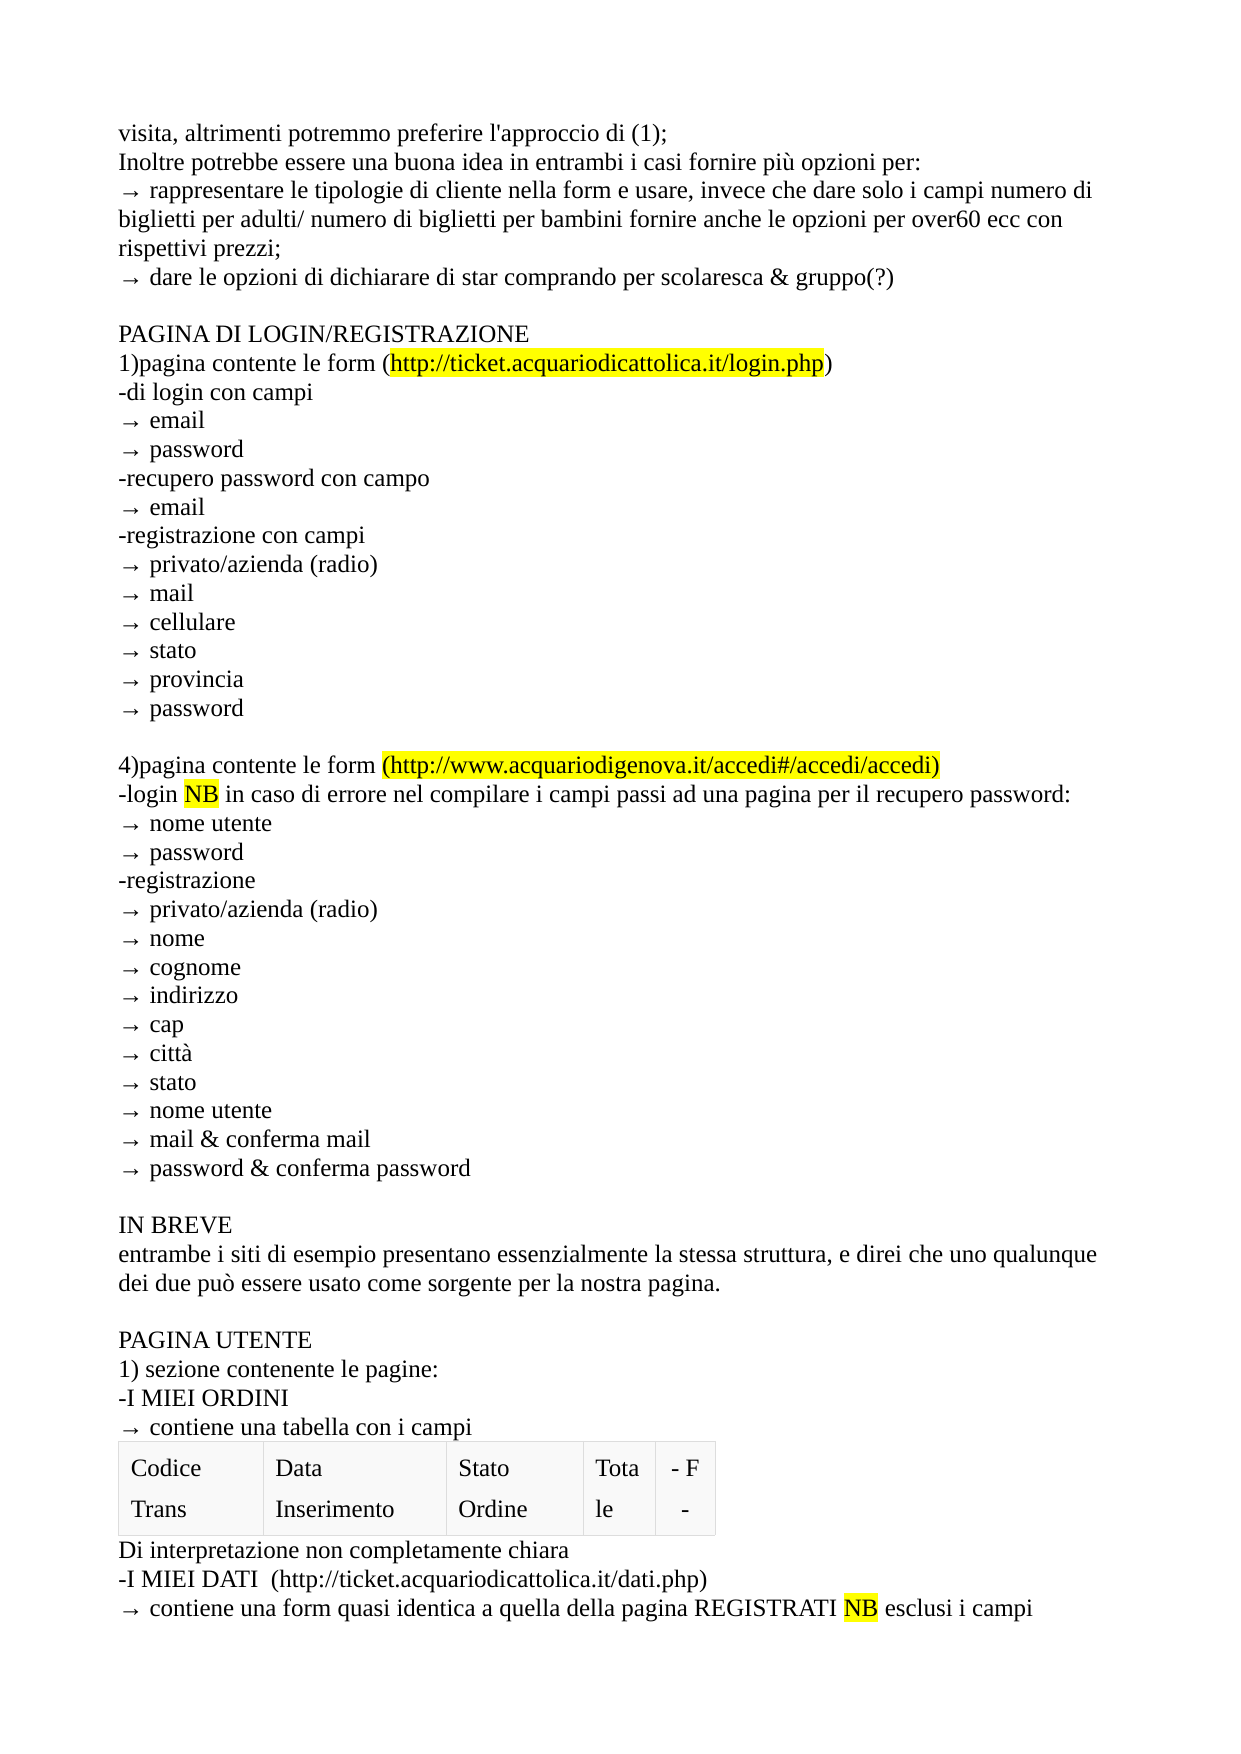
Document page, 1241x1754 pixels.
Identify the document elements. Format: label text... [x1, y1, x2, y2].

text → cap [118, 1009, 1122, 1038]
text → nome [118, 923, 1122, 952]
text 4)pagina contente le form (http://www.acquariodigenova.it/accedi#/accedi/accedi) [118, 751, 1122, 779]
text → rappresentare le tipologie di cliente nella form e usare, invece che dare solo i campi numero di biglietti per adulti/ numero di biglietti per bambini fornire anche le opzioni per over60 ecc con rispettivi prezzi; [118, 176, 1122, 262]
text -di login con campi [118, 377, 1122, 406]
table_header - F - [656, 1442, 715, 1535]
text → dare le opzioni di dichiarare di star comprando per scolaresca & gruppo(?) [118, 262, 1122, 291]
text → email [118, 492, 1122, 521]
text -registrazione con campi [118, 521, 1122, 549]
text → cognome [118, 952, 1122, 981]
text → password & conferma password [118, 1153, 1122, 1182]
table_header Totale [584, 1442, 655, 1535]
text → password [118, 837, 1122, 866]
text → password [118, 434, 1122, 463]
text visita, altrimenti potremmo preferire l'approccio di (1); [118, 118, 1122, 147]
text 1)pagina contente le form (http://ticket.acquariodicattolica.it/login.php) [118, 348, 1122, 377]
text → contiene una tabella con i campi [118, 1412, 1122, 1441]
text -I MIEI ORDINI [118, 1383, 1122, 1412]
text → città [118, 1038, 1122, 1067]
text → nome utente [118, 1096, 1122, 1124]
text → contiene una form quasi identica a quella della pagina REGISTRATI NB esclusi i campi [118, 1593, 1122, 1622]
text -registrazione [118, 866, 1122, 894]
text PAGINA DI LOGIN/REGISTRAZIONE [118, 319, 1122, 348]
text PAGINA UTENTE [118, 1326, 1122, 1354]
text → mail [118, 578, 1122, 607]
text IN BREVE [118, 1211, 1122, 1239]
text 1) sezione contenente le pagine: [118, 1354, 1122, 1383]
text → mail & conferma mail [118, 1124, 1122, 1153]
text → password [118, 693, 1122, 722]
text → privato/azienda (radio) [118, 894, 1122, 923]
table_header Codice Trans [119, 1442, 263, 1535]
text → indirizzo [118, 981, 1122, 1009]
text entrambe i siti di esempio presentano essenzialmente la stessa struttura, e direi che uno qualunque dei due può essere usato come sorgente per la nostra pagina. [118, 1239, 1122, 1297]
table_header Stato Ordine [447, 1442, 583, 1535]
text Di interpretazione non completamente chiara [118, 1535, 1122, 1564]
text -recupero password con campo [118, 463, 1122, 492]
text → provincia [118, 664, 1122, 693]
text → email [118, 406, 1122, 434]
text → nome utente [118, 808, 1122, 837]
text → stato [118, 636, 1122, 664]
text -login NB in caso di errore nel compilare i campi passi ad una pagina per il recupero password: [118, 779, 1122, 808]
text → privato/azienda (radio) [118, 549, 1122, 578]
text Inoltre potrebbe essere una buona idea in entrambi i casi fornire più opzioni per: [118, 147, 1122, 176]
text → stato [118, 1067, 1122, 1096]
text -I MIEI DATI (http://ticket.acquariodicattolica.it/dati.php) [118, 1564, 1122, 1593]
table_header Data Inserimento [264, 1442, 446, 1535]
text → cellulare [118, 607, 1122, 636]
